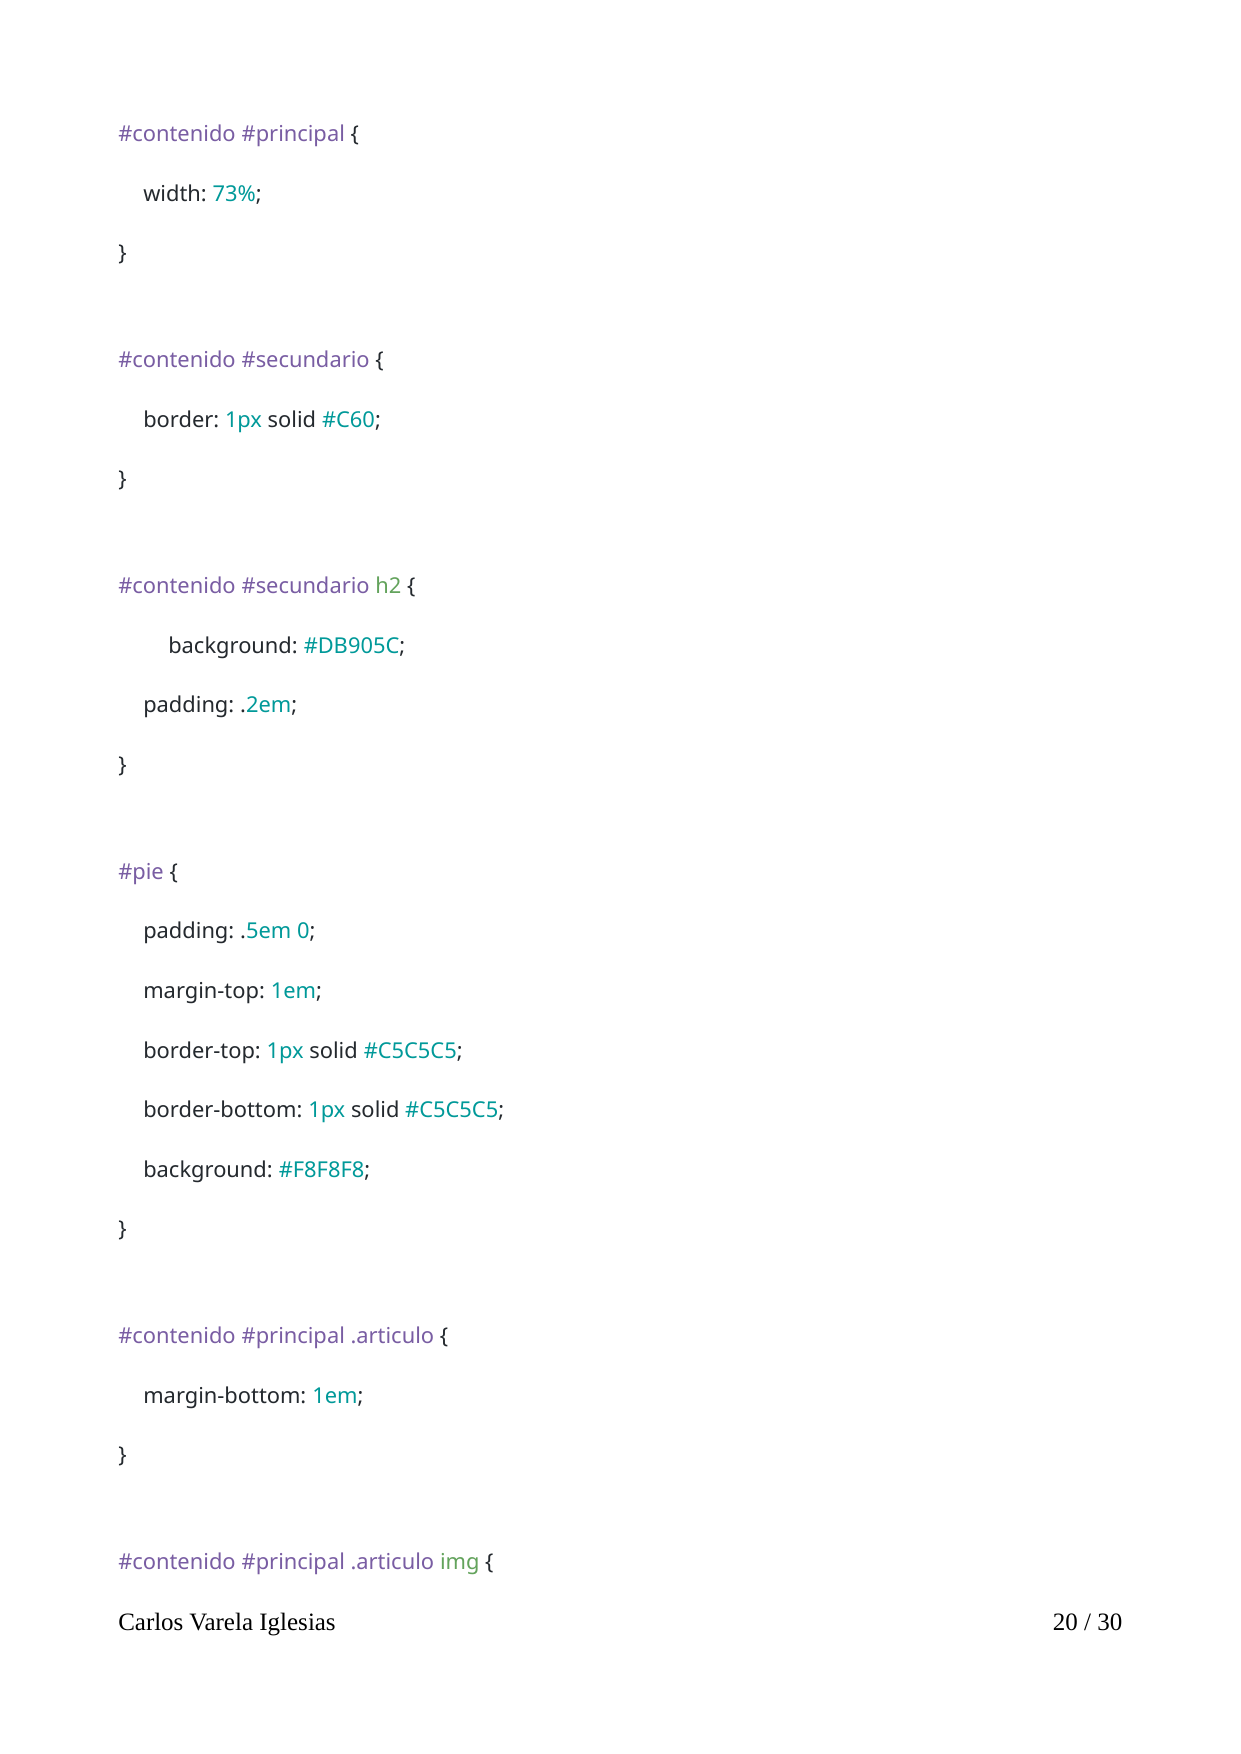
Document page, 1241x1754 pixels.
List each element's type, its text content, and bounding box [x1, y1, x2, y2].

text #contenido #principal { [118, 118, 1122, 148]
text border-top: 1px solid #C5C5C5; [118, 1034, 1122, 1064]
text border: 1px solid #C60; [118, 404, 1122, 433]
text background: #DB905C; [118, 630, 1122, 659]
text width: 73%; [118, 178, 1122, 207]
text } [118, 237, 1122, 267]
text } [118, 749, 1122, 779]
text } [118, 463, 1122, 493]
text #contenido #secundario { [118, 344, 1122, 374]
text padding: .2em; [118, 689, 1122, 719]
text padding: .5em 0; [118, 915, 1122, 945]
text } [118, 1213, 1122, 1243]
text background: #F8F8F8; [118, 1154, 1122, 1183]
text margin-top: 1em; [118, 975, 1122, 1005]
text border-bottom: 1px solid #C5C5C5; [118, 1094, 1122, 1124]
text margin-bottom: 1em; [118, 1380, 1122, 1409]
text } [118, 1439, 1122, 1469]
text #pie { [118, 856, 1122, 886]
text #contenido #principal .articulo img { [118, 1546, 1122, 1576]
text #contenido #principal .articulo { [118, 1320, 1122, 1350]
text #contenido #secundario h2 { [118, 570, 1122, 600]
